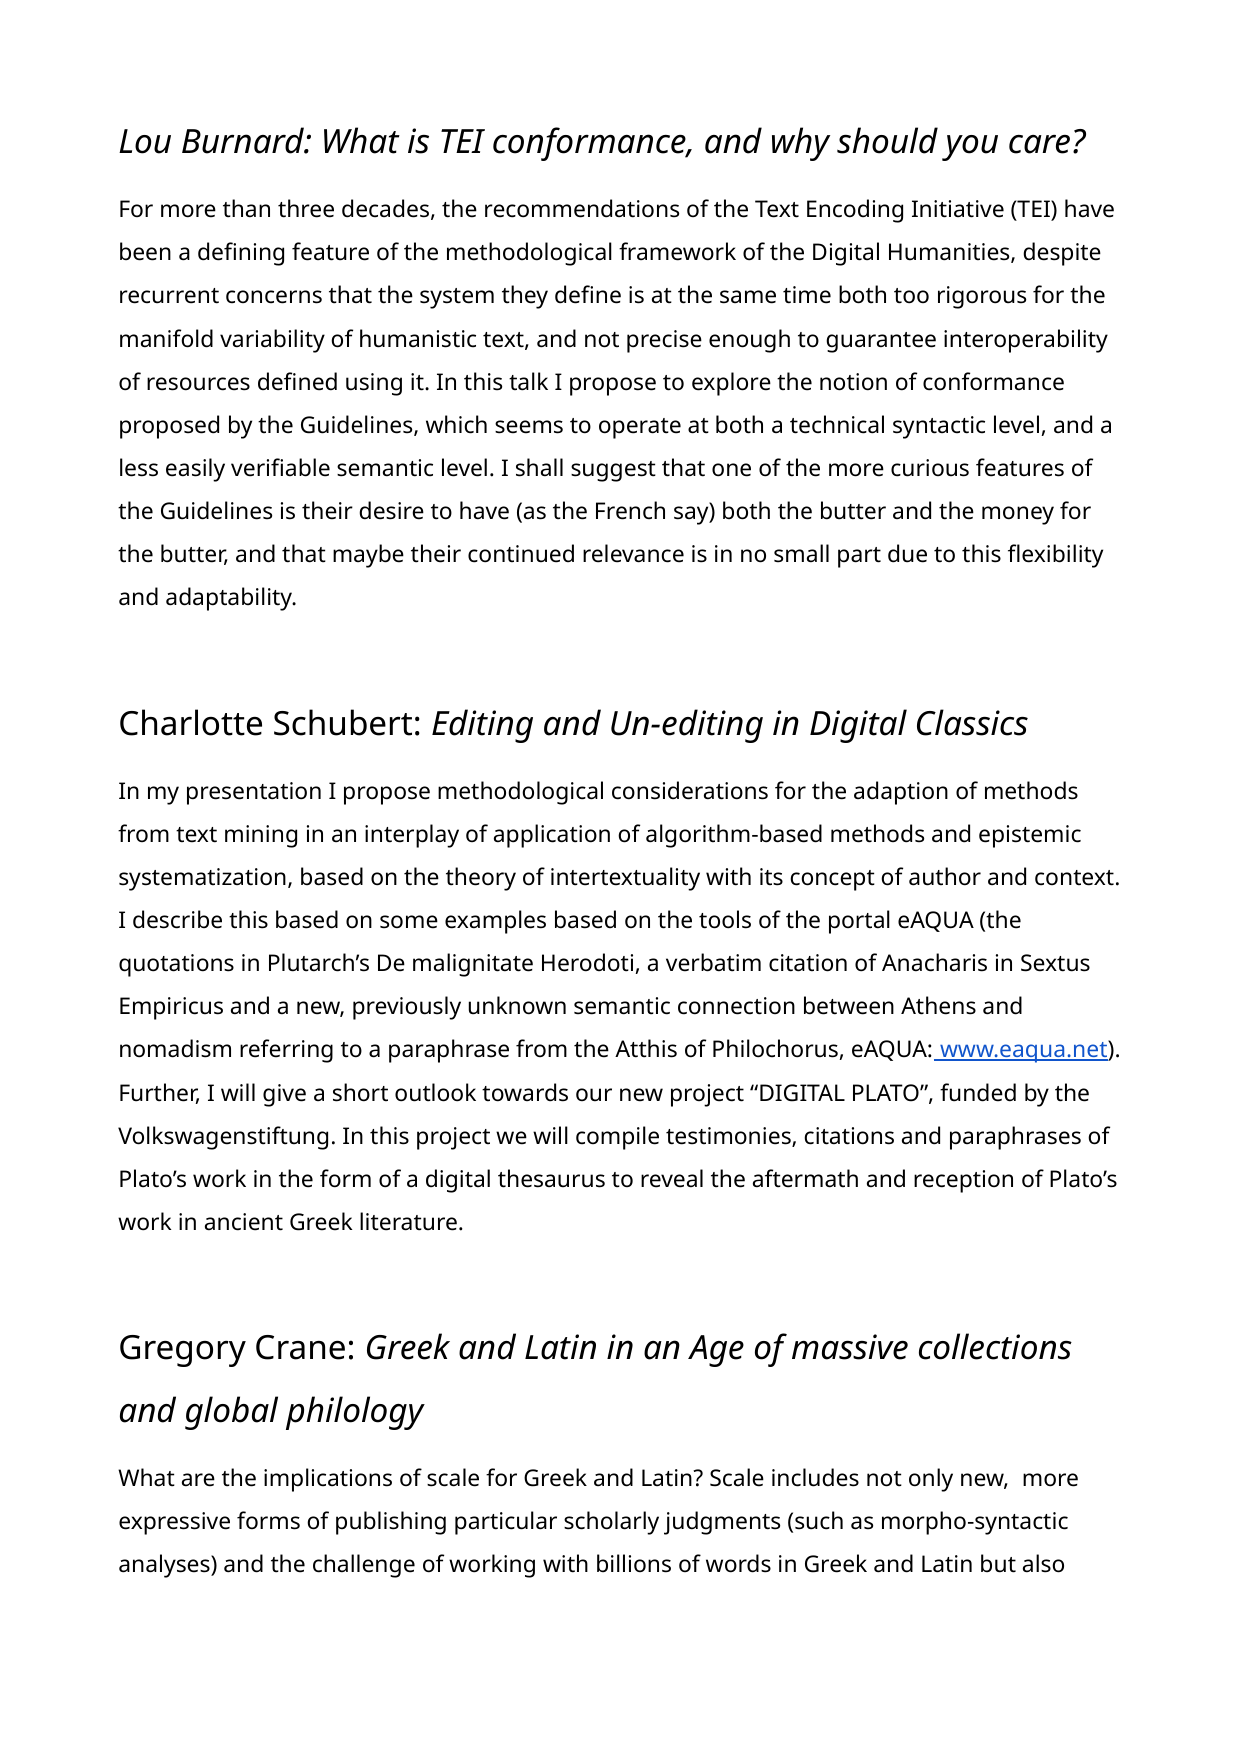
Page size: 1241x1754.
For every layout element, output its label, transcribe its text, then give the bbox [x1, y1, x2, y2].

text What are the implications of scale for Greek and Latin? Scale includes not only new, more expressive forms of publishing particular scholarly judgments (such as morpho-syntactic analyses) and the challenge of working with billions of words in Greek and Latin but also [118, 1462, 1122, 1579]
subtitle Gregory Crane: Greek and Latin in an Age of massive collections and global philology [118, 1324, 1122, 1432]
text For more than three decades, the recommendations of the Text Encoding Initiative (TEI) have been a defining feature of the methodological framework of the Digital Humanities, despite recurrent concerns that the system they define is at the same time both too rigorous for the manifold variability of humanistic text, and not precise enough to guarantee interoperability of resources defined using it. In this talk I propose to explore the notion of conformance proposed by the Guidelines, which seems to operate at both a technical syntactic level, and a less easily verifiable semantic level. I shall suggest that one of the more curious features of the Guidelines is their desire to have (as the French say) both the butter and the money for the butter, and that maybe their continued relevance is in no small part due to this flexibility and adaptability. [118, 193, 1122, 613]
subtitle Lou Burnard: What is TEI conformance, and why should you care? [118, 118, 1122, 163]
subtitle Charlotte Schubert: Editing and Un-editing in Digital Classics [118, 699, 1122, 745]
text In my presentation I propose methodological considerations for the adaption of methods from text mining in an interplay of application of algorithm-based methods and epistemic systematization, based on the theory of intertextuality with its concept of author and context. I describe this based on some examples based on the tools of the portal eAQUA (the quotations in Plutarch’s De malignitate Herodoti, a verbatim citation of Anacharis in Sextus Empiricus and a new, previously unknown semantic connection between Athens and nomadism referring to a paraphrase from the Atthis of Philochorus, eAQUA: www.eaqua.net). Further, I will give a short outlook towards our new project “DIGITAL PLATO”, funded by the Volkswagenstiftung. In this project we will compile testimonies, citations and paraphrases of Plato’s work in the form of a digital thesaurus to reveal the aftermath and reception of Plato’s work in ancient Greek literature. [118, 774, 1122, 1237]
